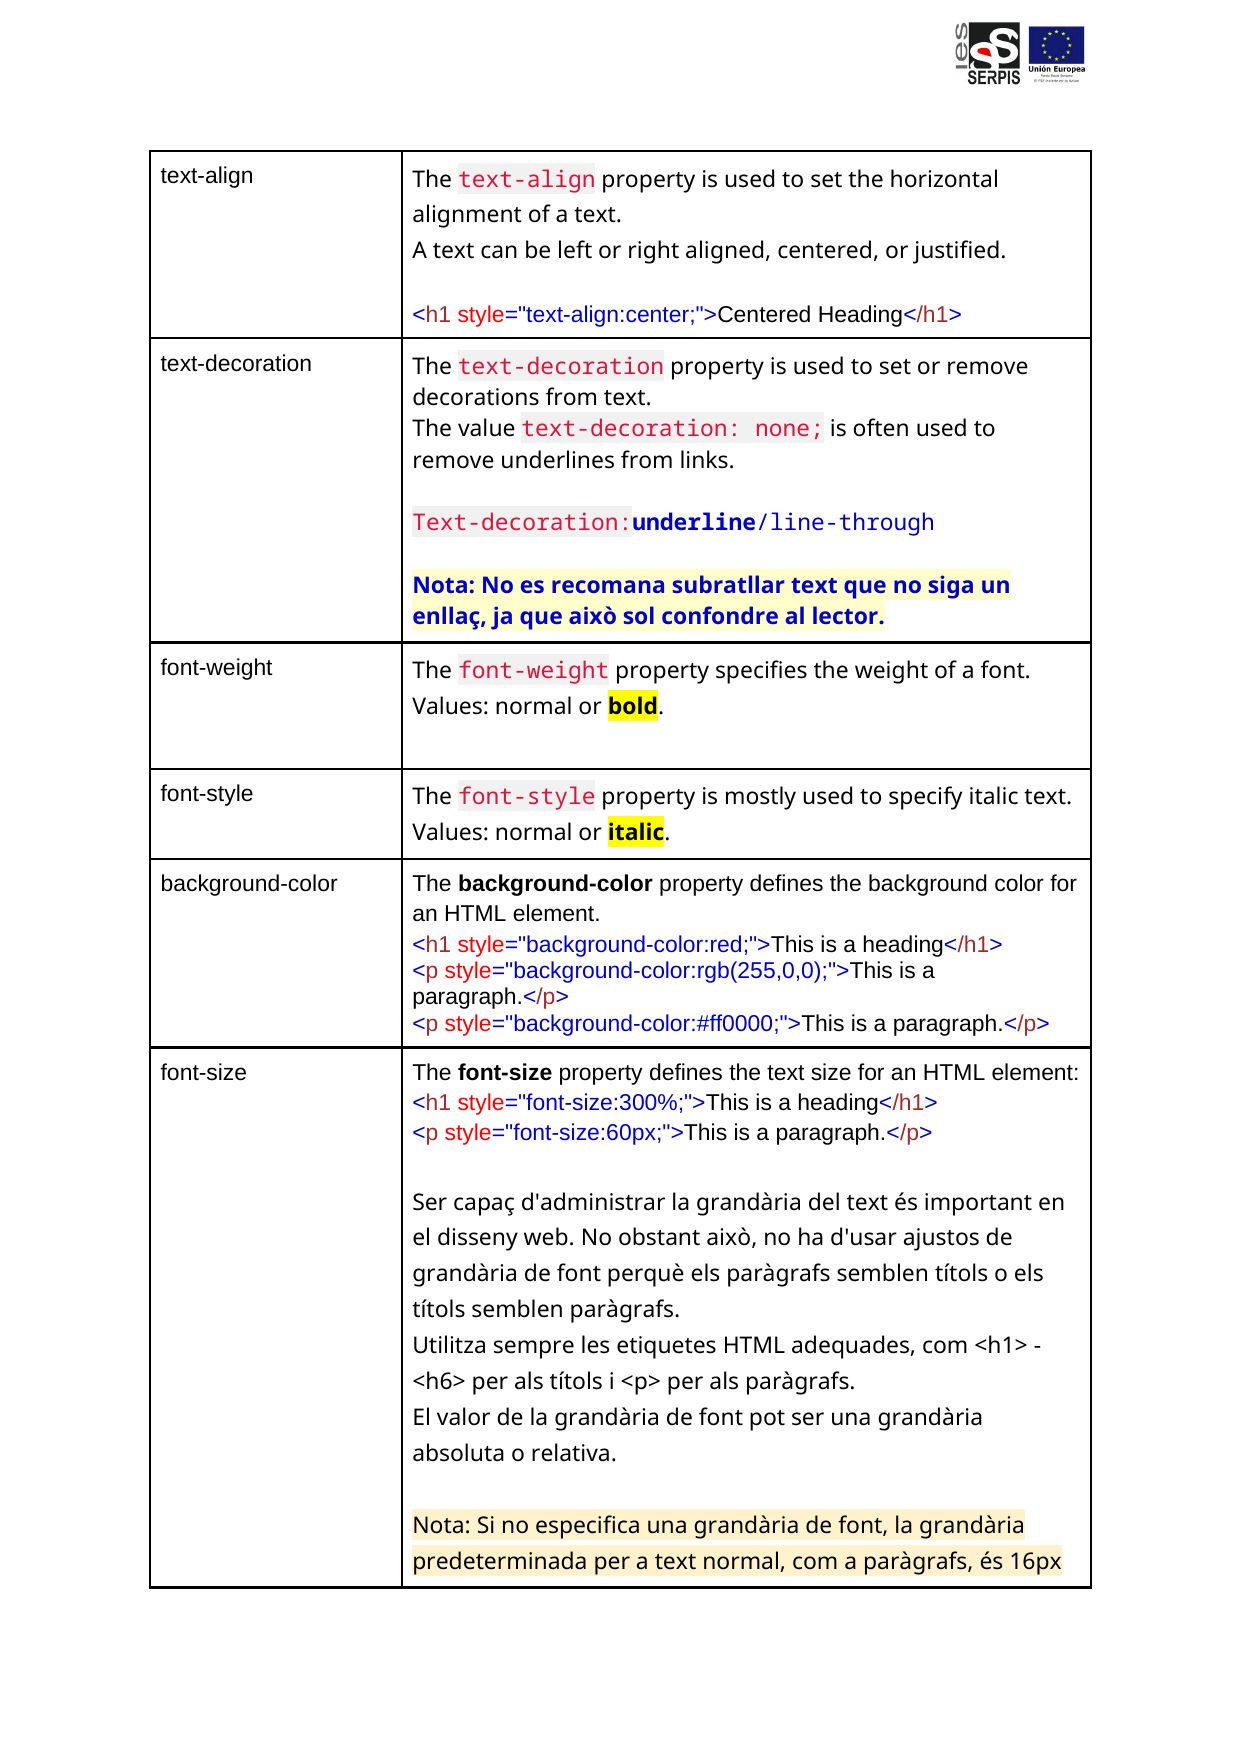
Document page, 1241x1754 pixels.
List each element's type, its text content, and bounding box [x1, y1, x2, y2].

table_cell font-weight [151, 644, 401, 767]
table_cell text-align [151, 152, 401, 337]
table_cell font-style [151, 770, 401, 858]
table_cell font-size [151, 1049, 401, 1586]
table_cell text-decoration [151, 339, 401, 641]
table_cell background-color [151, 860, 401, 1046]
table_cell The background-color property defines the background color for an HTML element. <h1 style="background-color:red;">This is a heading</h1> <p style="background-color:rgb(255,0,0);">This is a paragraph.</p> <p style="background-color:#ff0000;">This is a paragraph.</p> [403, 860, 1090, 1046]
table_cell The font-weight property specifies the weight of a font. Values: normal or bold. [403, 644, 1090, 767]
table_cell The font-size property defines the text size for an HTML element: <h1 style="font-size:300%;">This is a heading</h1> <p style="font-size:60px;">This is a paragraph.</p> Ser capaç d'administrar la grandària del text és important en el disseny web. No obstant això, no ha d'usar ajustos de grandària de font perquè els paràgrafs semblen títols o els títols semblen paràgrafs. Utilitza sempre les etiquetes HTML adequades, com <h1> - <h6> per als títols i <p> per als paràgrafs. El valor de la grandària de font pot ser una grandària absoluta o relativa. Nota: Si no especifica una grandària de font, la grandària predeterminada per a text normal, com a paràgrafs, és 16px [403, 1049, 1090, 1586]
table_cell The text-align property is used to set the horizontal alignment of a text. A text can be left or right aligned, centered, or justified. <h1 style="text-align:center;">Centered Heading</h1> [403, 152, 1090, 337]
table_cell The font-style property is mostly used to specify italic text. Values: normal or italic. [403, 770, 1090, 858]
table_cell The text-decoration property is used to set or remove decorations from text. The value text-decoration: none; is often used to remove underlines from links. Text-decoration:underline/line-through Nota: No es recomana subratllar text que no siga un enllaç, ja que això sol confondre al lector. [403, 339, 1090, 641]
picture [950, 18, 1090, 87]
